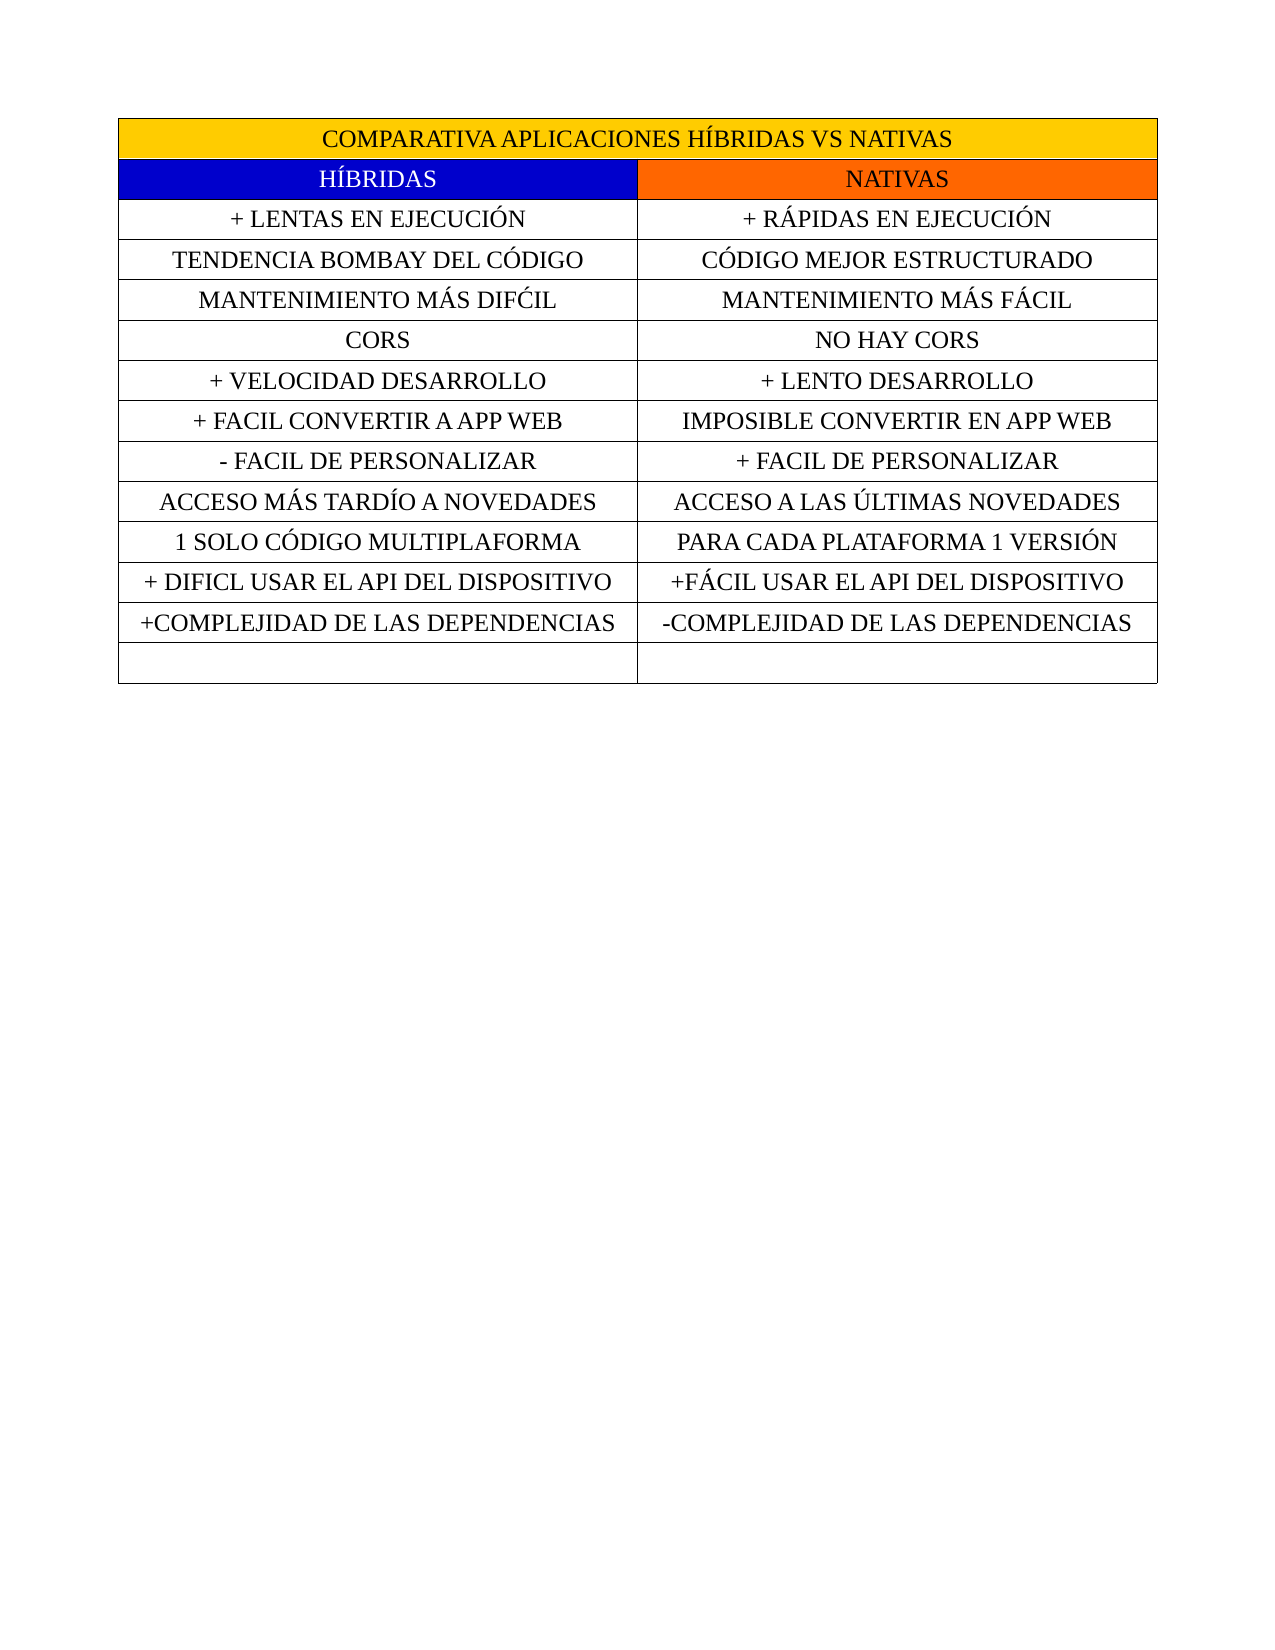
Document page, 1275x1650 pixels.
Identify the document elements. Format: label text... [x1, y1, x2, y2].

table_cell [119, 643, 637, 682]
table_cell -COMPLEJIDAD DE LAS DEPENDENCIAS [638, 603, 1157, 642]
table_cell PARA CADA PLATAFORMA 1 VERSIÓN [638, 522, 1157, 562]
table_cell + DIFICL USAR EL API DEL DISPOSITIVO [119, 563, 637, 602]
table_cell [638, 643, 1157, 682]
table_cell MANTENIMIENTO MÁS DIFĆIL [119, 280, 637, 320]
table_cell CORS [119, 321, 637, 360]
table_cell HÍBRIDAS [119, 160, 637, 199]
table_cell NATIVAS [638, 160, 1157, 199]
table_cell + LENTAS EN EJECUCIÓN [119, 200, 637, 239]
table_cell IMPOSIBLE CONVERTIR EN APP WEB [638, 401, 1157, 441]
table_cell - FACIL DE PERSONALIZAR [119, 442, 637, 481]
table_cell TENDENCIA BOMBAY DEL CÓDIGO [119, 240, 637, 279]
table_cell 1 SOLO CÓDIGO MULTIPLAFORMA [119, 522, 637, 562]
table_cell + VELOCIDAD DESARROLLO [119, 361, 637, 400]
table_cell ACCESO MÁS TARDÍO A NOVEDADES [119, 482, 637, 521]
table_cell NO HAY CORS [638, 321, 1157, 360]
table_cell MANTENIMIENTO MÁS FÁCIL [638, 280, 1157, 320]
table_cell + FACIL CONVERTIR A APP WEB [119, 401, 637, 441]
table_cell ACCESO A LAS ÚLTIMAS NOVEDADES [638, 482, 1157, 521]
table_cell + RÁPIDAS EN EJECUCIÓN [638, 200, 1157, 239]
table_cell + FACIL DE PERSONALIZAR [638, 442, 1157, 481]
table_cell + LENTO DESARROLLO [638, 361, 1157, 400]
table_cell +FÁCIL USAR EL API DEL DISPOSITIVO [638, 563, 1157, 602]
table_header COMPARATIVA APLICACIONES HÍBRIDAS VS NATIVAS [119, 119, 1157, 158]
table_cell +COMPLEJIDAD DE LAS DEPENDENCIAS [119, 603, 637, 642]
table_cell CÓDIGO MEJOR ESTRUCTURADO [638, 240, 1157, 279]
